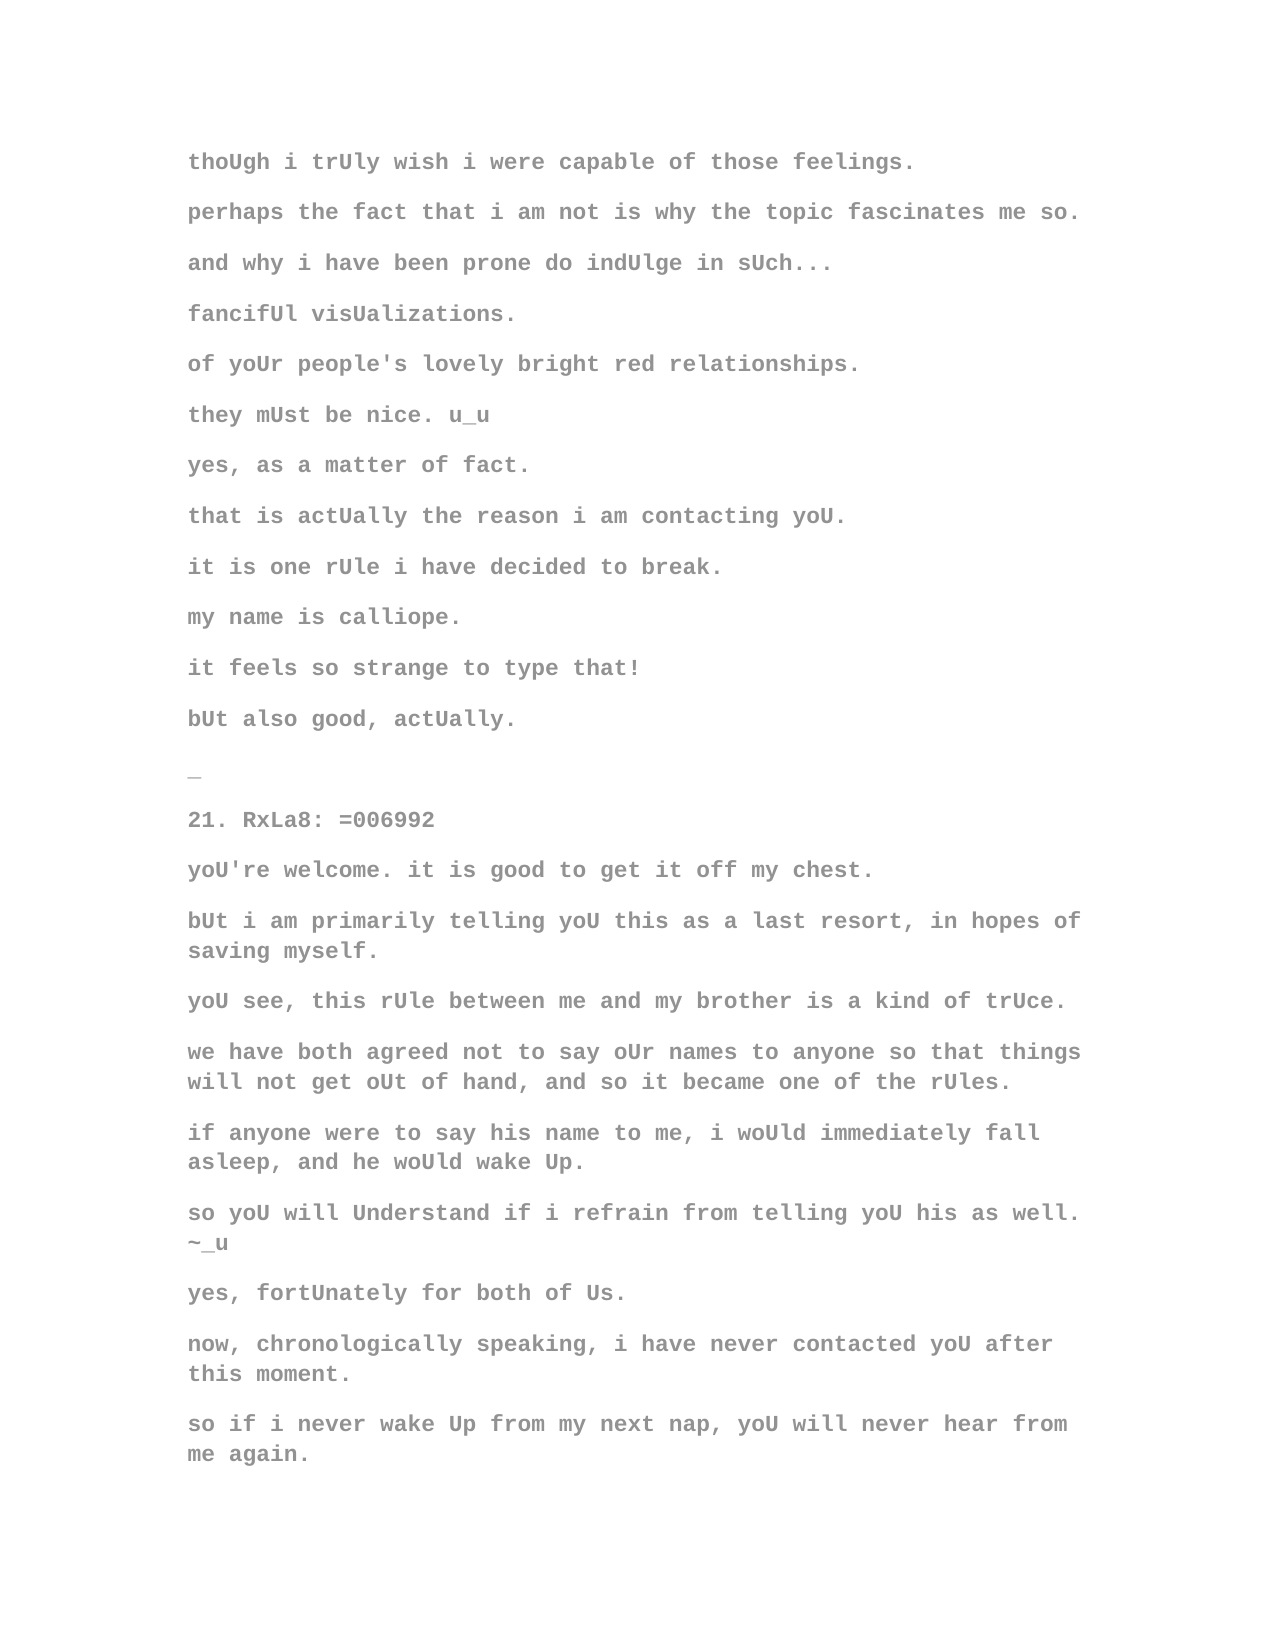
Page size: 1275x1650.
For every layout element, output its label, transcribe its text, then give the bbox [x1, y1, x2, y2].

text my name is calliope. [187, 606, 1087, 632]
text _ [187, 757, 1087, 783]
text if anyone were to say his name to me, i woUld immediately fall asleep, and he woUld wake Up. [187, 1121, 1087, 1177]
text so if i never wake Up from my next nap, yoU will never hear from me again. [187, 1413, 1087, 1468]
text so yoU will Understand if i refrain from telling yoU his as well. ~_u [187, 1201, 1087, 1257]
text and why i have been prone do indUlge in sUch... [187, 251, 1087, 277]
text yes, fortUnately for both of Us. [187, 1282, 1087, 1308]
text bUt also good, actUally. [187, 707, 1087, 733]
text yoU're welcome. it is good to get it off my chest. [187, 859, 1087, 885]
text they mUst be nice. u_u [187, 403, 1087, 429]
text bUt i am primarily telling yoU this as a last resort, in hopes of saving myself. [187, 909, 1087, 965]
text it is one rUle i have decided to break. [187, 555, 1087, 581]
text we have both agreed not to say oUr names to anyone so that things will not get oUt of hand, and so it became one of the rUles. [187, 1040, 1087, 1096]
text 21. RxLa8: =006992 [187, 808, 1087, 834]
text yes, as a matter of fact. [187, 454, 1087, 480]
text it feels so strange to type that! [187, 656, 1087, 682]
text yoU see, this rUle between me and my brother is a kind of trUce. [187, 990, 1087, 1016]
text that is actUally the reason i am contacting yoU. [187, 504, 1087, 530]
text thoUgh i trUly wish i were capable of those feelings. [187, 150, 1087, 176]
text fancifUl visUalizations. [187, 302, 1087, 328]
text of yoUr people's lovely bright red relationships. [187, 352, 1087, 378]
text perhaps the fact that i am not is why the topic fascinates me so. [187, 201, 1087, 227]
text now, chronologically speaking, i have never contacted yoU after this moment. [187, 1332, 1087, 1388]
